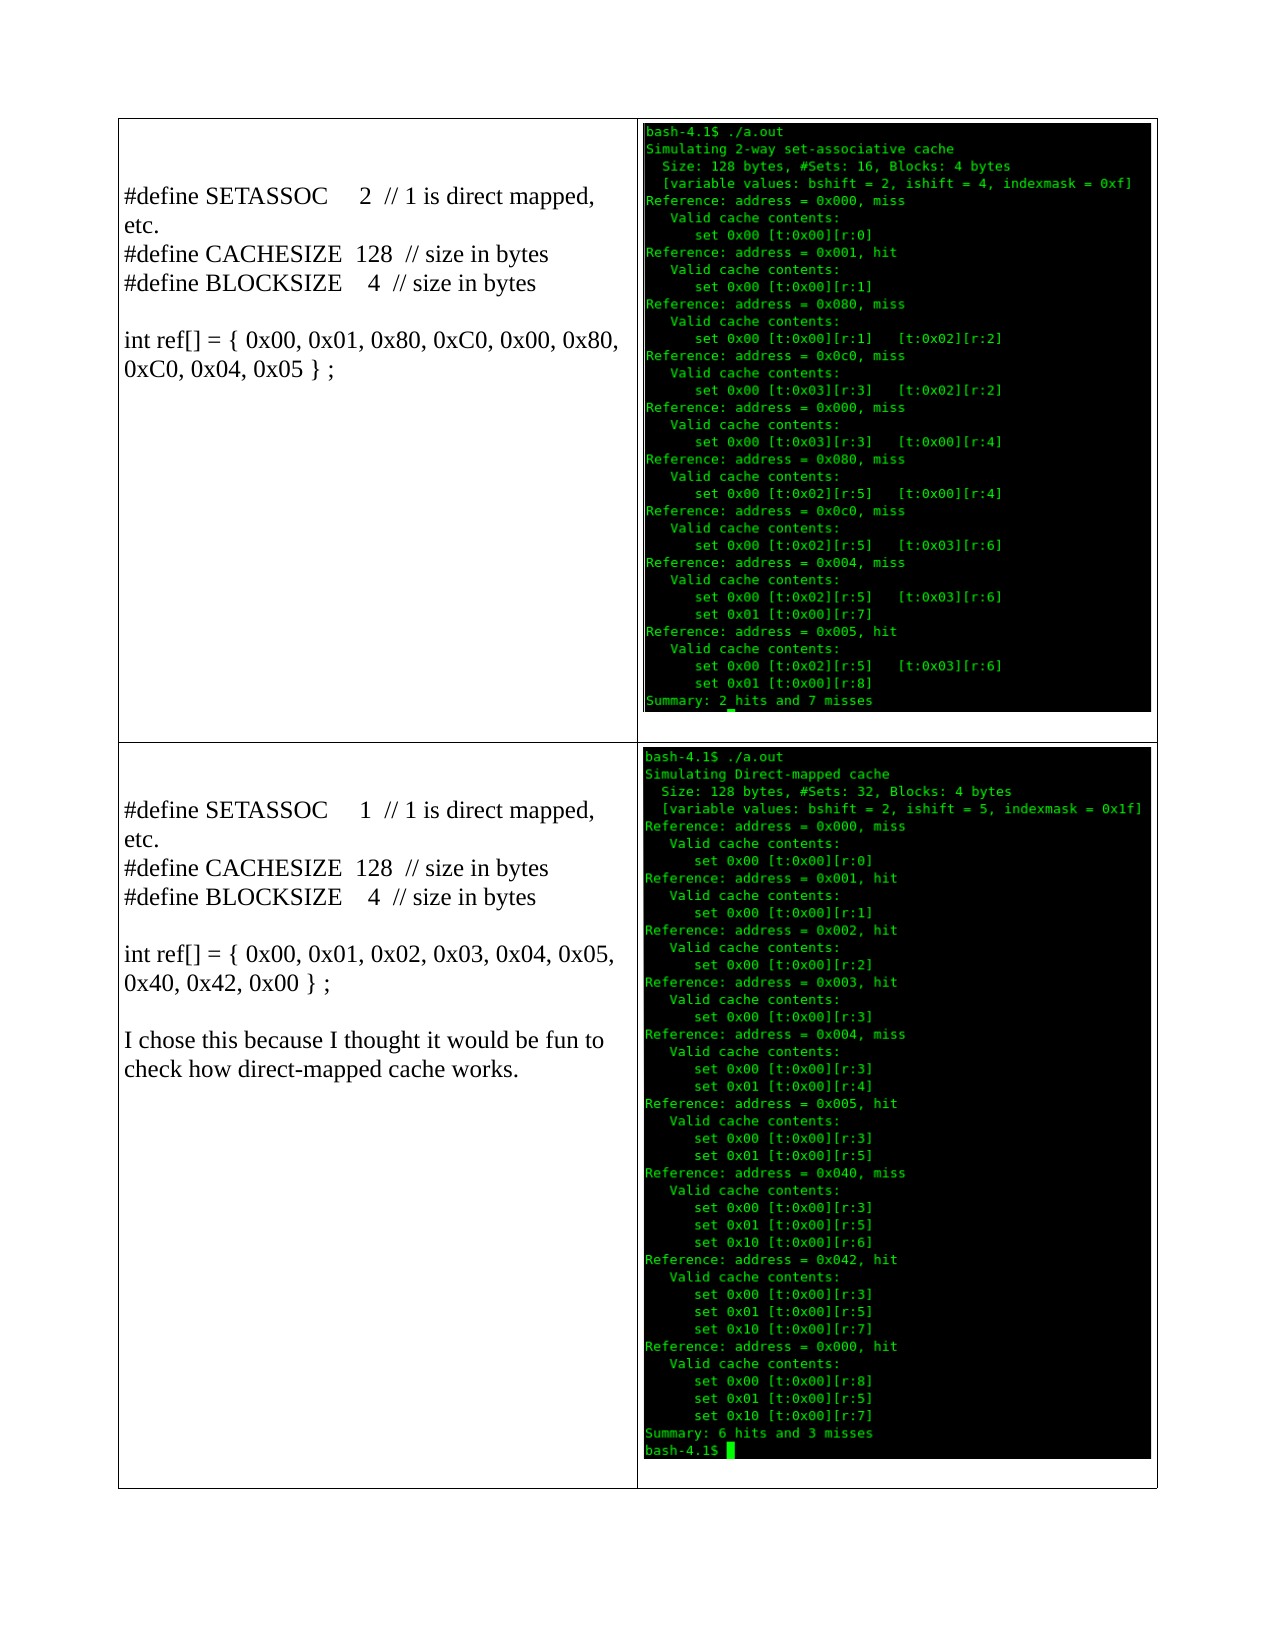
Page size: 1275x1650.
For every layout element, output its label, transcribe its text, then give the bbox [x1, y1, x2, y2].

table_cell #define SETASSOC 1 // 1 is direct mapped, etc. #define CACHESIZE 128 // size in bytes #define BLOCKSIZE 4 // size in bytes int ref[] = { 0x00, 0x01, 0x02, 0x03, 0x04, 0x05, 0x40, 0x42, 0x00 } ; I chose this because I thought it would be fun to check how direct-mapped cache works. [119, 743, 637, 1488]
table_cell #define SETASSOC 2 // 1 is direct mapped, etc. #define CACHESIZE 128 // size in bytes #define BLOCKSIZE 4 // size in bytes int ref[] = { 0x00, 0x01, 0x80, 0xC0, 0x00, 0x80, 0xC0, 0x04, 0x05 } ; [119, 119, 637, 742]
picture [643, 123, 1152, 712]
table_cell [638, 748, 1157, 1488]
table_cell [638, 119, 1157, 742]
picture [643, 747, 1152, 1459]
table_cell [638, 743, 1157, 747]
